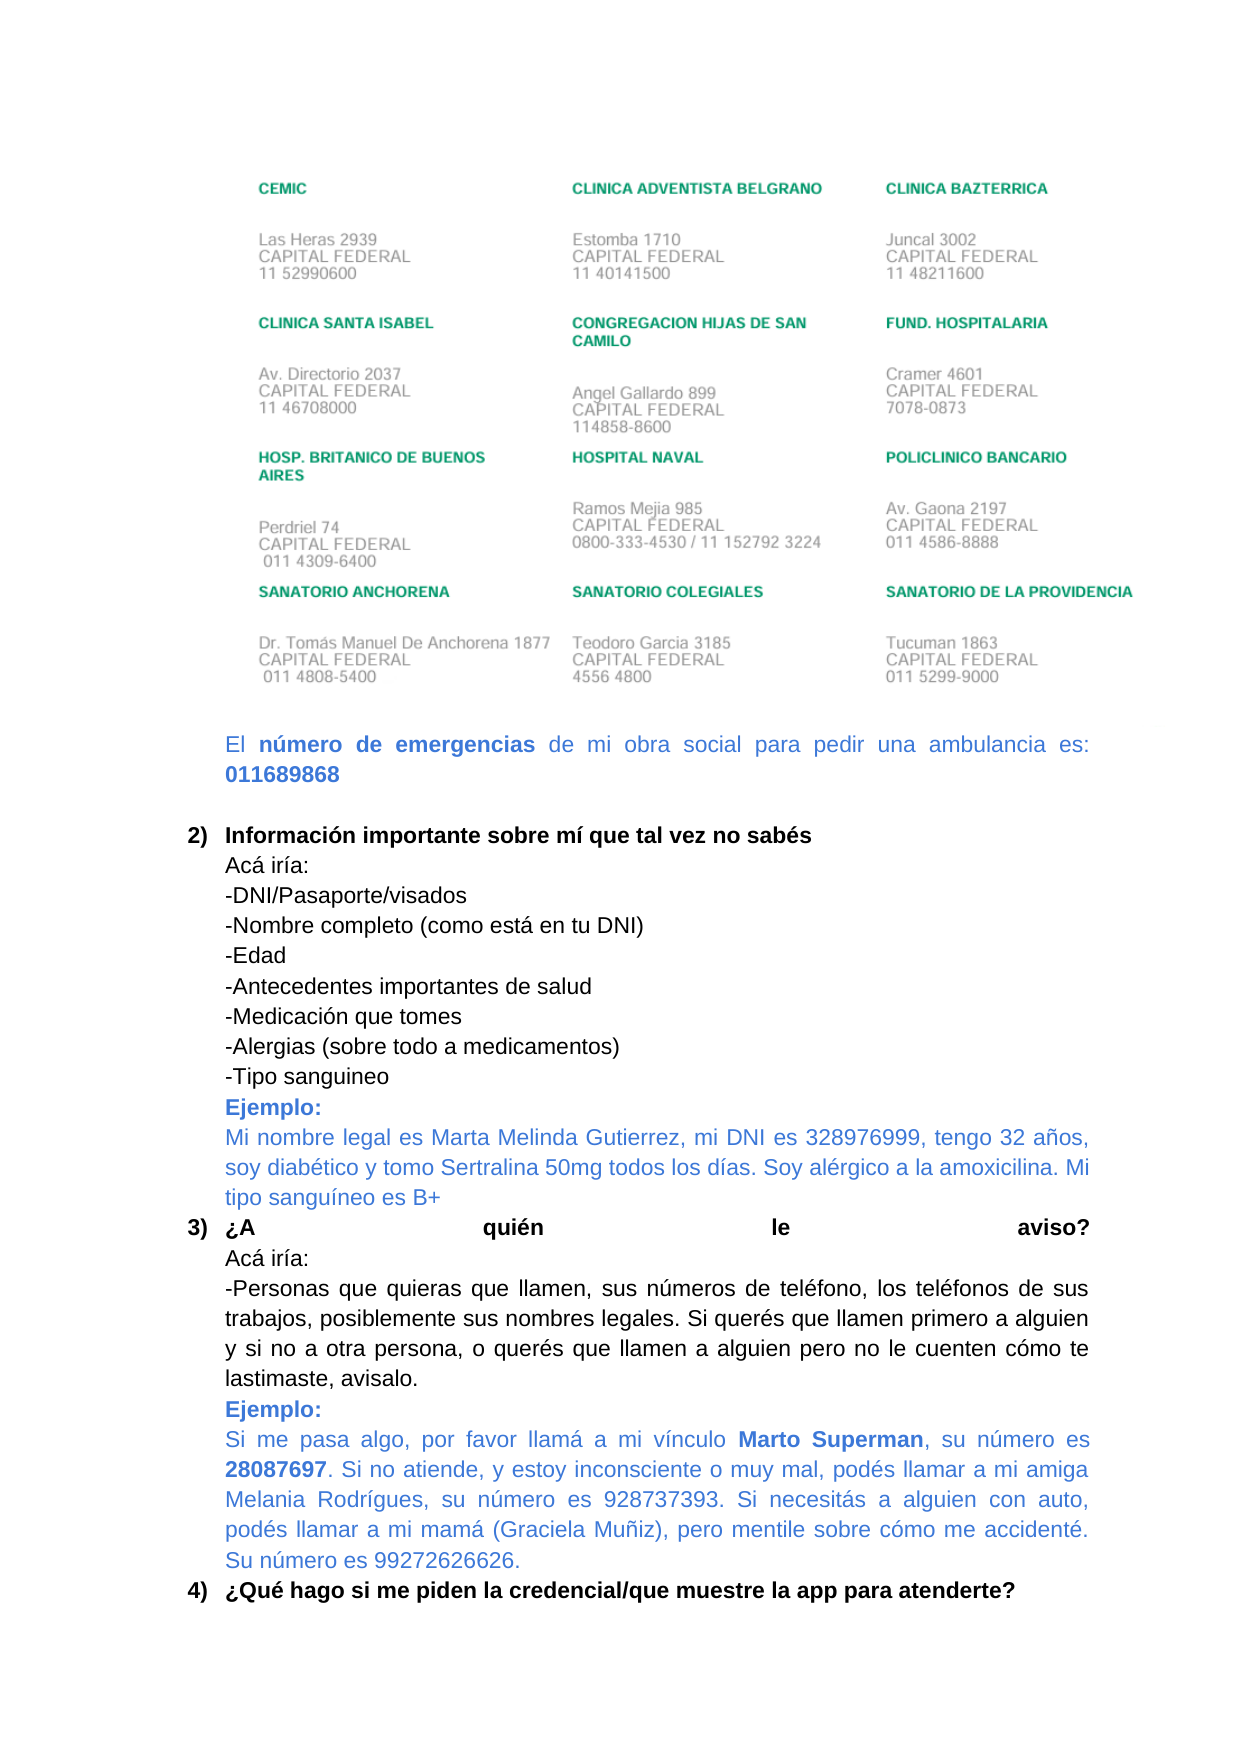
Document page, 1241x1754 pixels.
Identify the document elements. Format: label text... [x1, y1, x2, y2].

text -DNI/Pasaporte/visados [225, 882, 1090, 908]
text Ejemplo: [225, 1093, 1090, 1120]
text -Medicación que tomes [225, 1003, 1090, 1029]
list ¿A quién le aviso? Acá iría: [187, 1214, 1090, 1271]
text -Tipo sanguineo [225, 1063, 1090, 1089]
text -Nombre completo (como está en tu DNI) [225, 912, 1090, 938]
text Ejemplo: [225, 1396, 1090, 1422]
text -Edad [225, 942, 1090, 969]
text El número de emergencias de mi obra social para pedir una ambulancia es: 011689868 [225, 731, 1090, 787]
text -Alergias (sobre todo a medicamentos) [225, 1033, 1090, 1059]
list ¿Qué hago si me piden la credencial/que muestre la app para atenderte? [187, 1577, 1090, 1603]
picture [225, 150, 1166, 727]
text Acá iría: [225, 852, 1090, 878]
text -Personas que quieras que llamen, sus números de teléfono, los teléfonos de sus trabajos, posiblemente sus nombres legales. Si querés que llamen primero a alguien y si no a otra persona, o querés que llamen a alguien pero no le cuenten cómo te lastimaste, avisalo. [225, 1275, 1090, 1392]
text -Antecedentes importantes de salud [225, 973, 1090, 999]
list Información importante sobre mí que tal vez no sabés [187, 822, 1090, 848]
text Mi nombre legal es Marta Melinda Gutierrez, mi DNI es 328976999, tengo 32 años, soy diabético y tomo Sertralina 50mg todos los días. Soy alérgico a la amoxicilina. Mi tipo sanguíneo es B+ [225, 1124, 1090, 1210]
text Si me pasa algo, por favor llamá a mi vínculo Marto Superman, su número es 28087697. Si no atiende, y estoy inconsciente o muy mal, podés llamar a mi amiga Melania Rodrígues, su número es 928737393. Si necesitás a alguien con auto, podés llamar a mi mamá (Graciela Muñiz), pero mentile sobre cómo me accidenté. Su número es 99272626626. [225, 1426, 1090, 1573]
